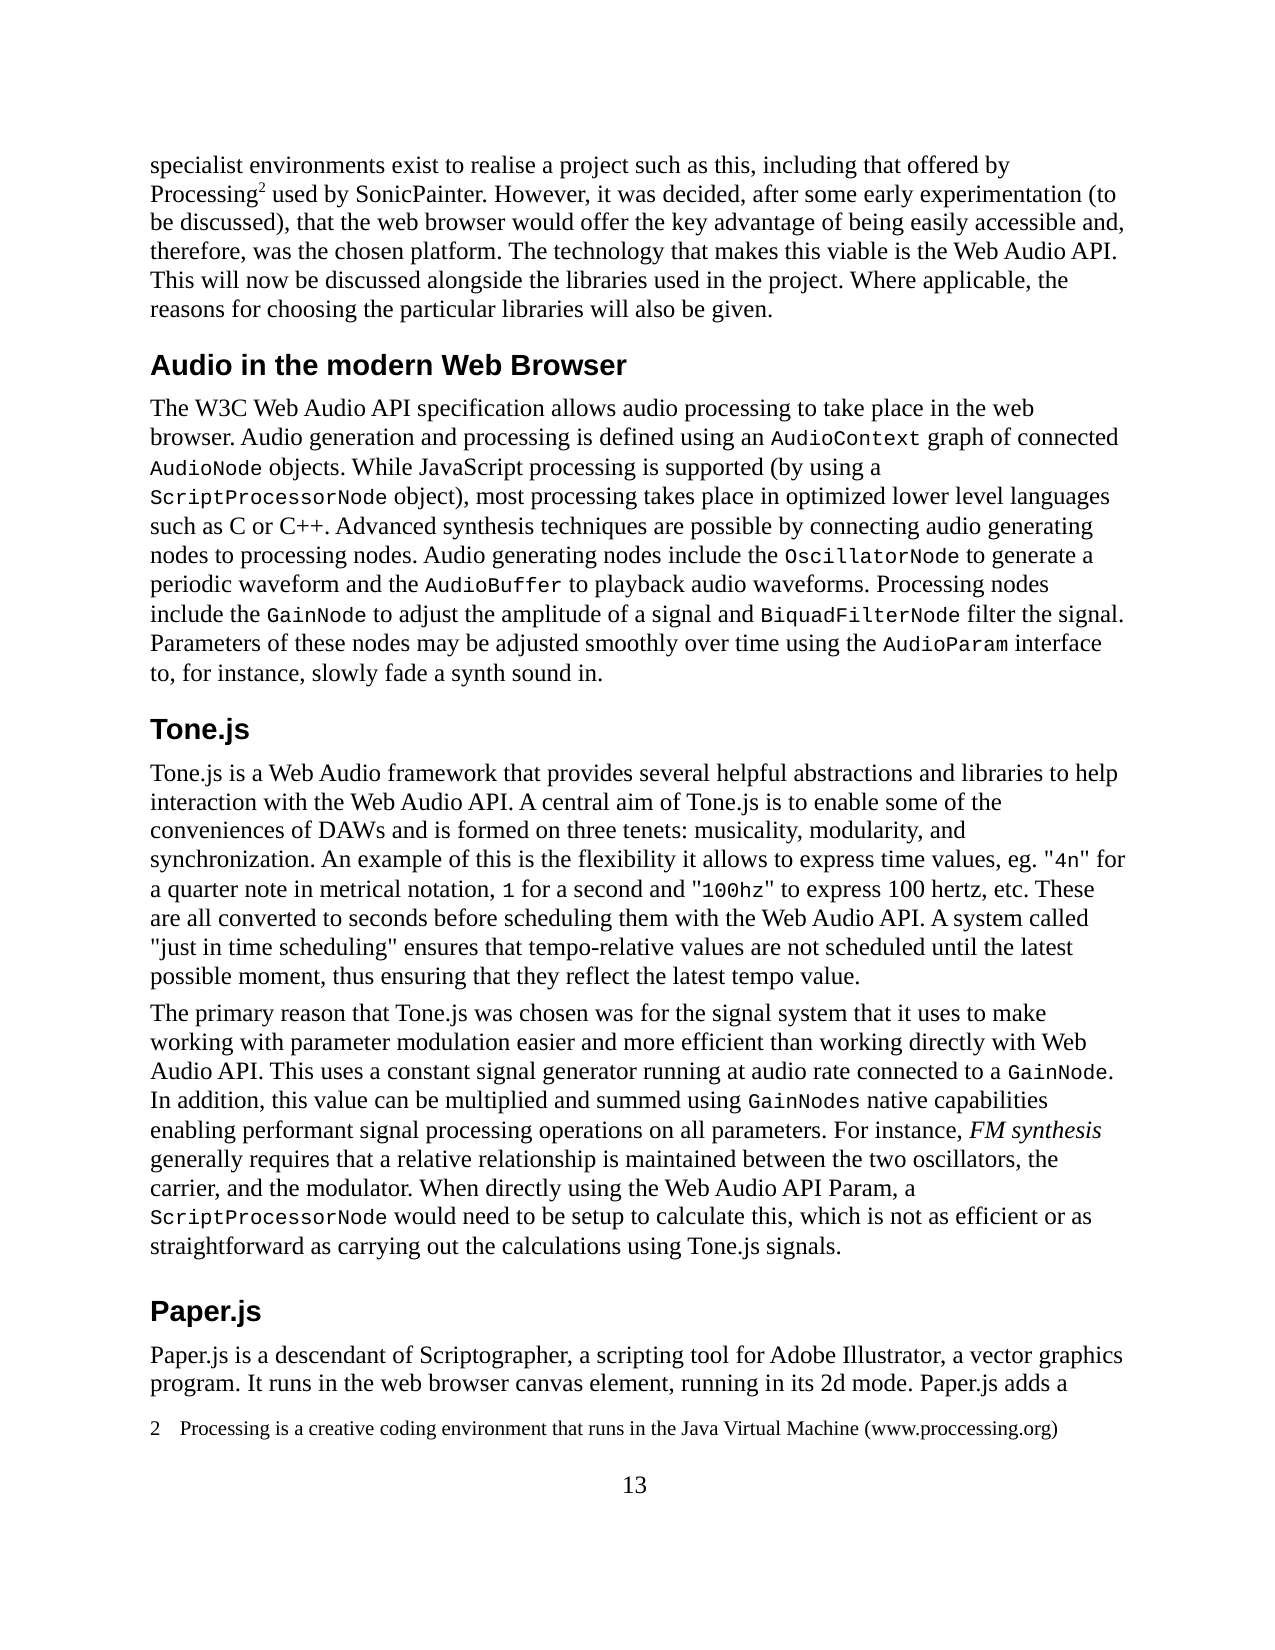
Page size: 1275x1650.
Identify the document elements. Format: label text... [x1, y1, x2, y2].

text Paper.js is a descendant of Scriptographer, a scripting tool for Adobe Illustrator, a vector graphics program. It runs in the web browser canvas element, running in its 2d mode. Paper.js adds a [150, 1340, 1125, 1397]
text Processing is a creative coding environment that runs in the Java Virtual Machine (www.proccessing.org) [150, 1416, 1125, 1440]
subtitle Tone.js [150, 712, 1125, 745]
text Tone.js is a Web Audio framework that provides several helpful abstractions and libraries to help interaction with the Web Audio API. A central aim of Tone.js is to enable some of the conveniences of DAWs and is formed on three tenets: musicality, modularity, and synchronization. An example of this is the flexibility it allows to express time values, eg. "4n" for a quarter note in metrical notation, 1 for a second and "100hz" to express 100 hertz, etc. These are all converted to seconds before scheduling them with the Web Audio API. A system called "just in time scheduling" ensures that tempo-relative values are not scheduled until the latest possible moment, thus ensuring that they reflect the latest tempo value. [150, 758, 1125, 989]
text specialist environments exist to realise a project such as this, including that offered by Processing used by SonicPainter. However, it was decided, after some early experimentation (to be discussed), that the web browser would offer the key advantage of being easily accessible and, therefore, was the chosen platform. The technology that makes this viable is the Web Audio API. This will now be discussed alongside the libraries used in the project. Where applicable, the reasons for choosing the particular libraries will also be given. [150, 150, 1125, 322]
text The W3C Web Audio API specification allows audio processing to take place in the web browser. Audio generation and processing is defined using an AudioContext graph of connected AudioNode objects. While JavaScript processing is supported (by using a ScriptProcessorNode object), most processing takes place in optimized lower level languages such as C or C++. Advanced synthesis techniques are possible by connecting audio generating nodes to processing nodes. Audio generating nodes include the OscillatorNode to generate a periodic waveform and the AudioBuffer to playback audio waveforms. Processing nodes include the GainNode to adjust the amplitude of a signal and BiquadFilterNode filter the signal. Parameters of these nodes may be adjusted smoothly over time using the AudioParam interface to, for instance, slowly fade a synth sound in. [150, 393, 1125, 687]
text The primary reason that Tone.js was chosen was for the signal system that it uses to make working with parameter modulation easier and more efficient than working directly with Web Audio API. This uses a constant signal generator running at audio rate connected to a GainNode. In addition, this value can be multiplied and summed using GainNodes native capabilities enabling performant signal processing operations on all parameters. For instance, FM synthesis generally requires that a relative relationship is maintained between the two oscillators, the carrier, and the modulator. When directly using the Web Audio API Param, a ScriptProcessorNode would need to be setup to calculate this, which is not as efficient or as straightforward as carrying out the calculations using Tone.js signals. [150, 998, 1125, 1260]
subtitle Audio in the modern Web Browser [150, 347, 1125, 381]
subtitle Paper.js [150, 1294, 1125, 1327]
